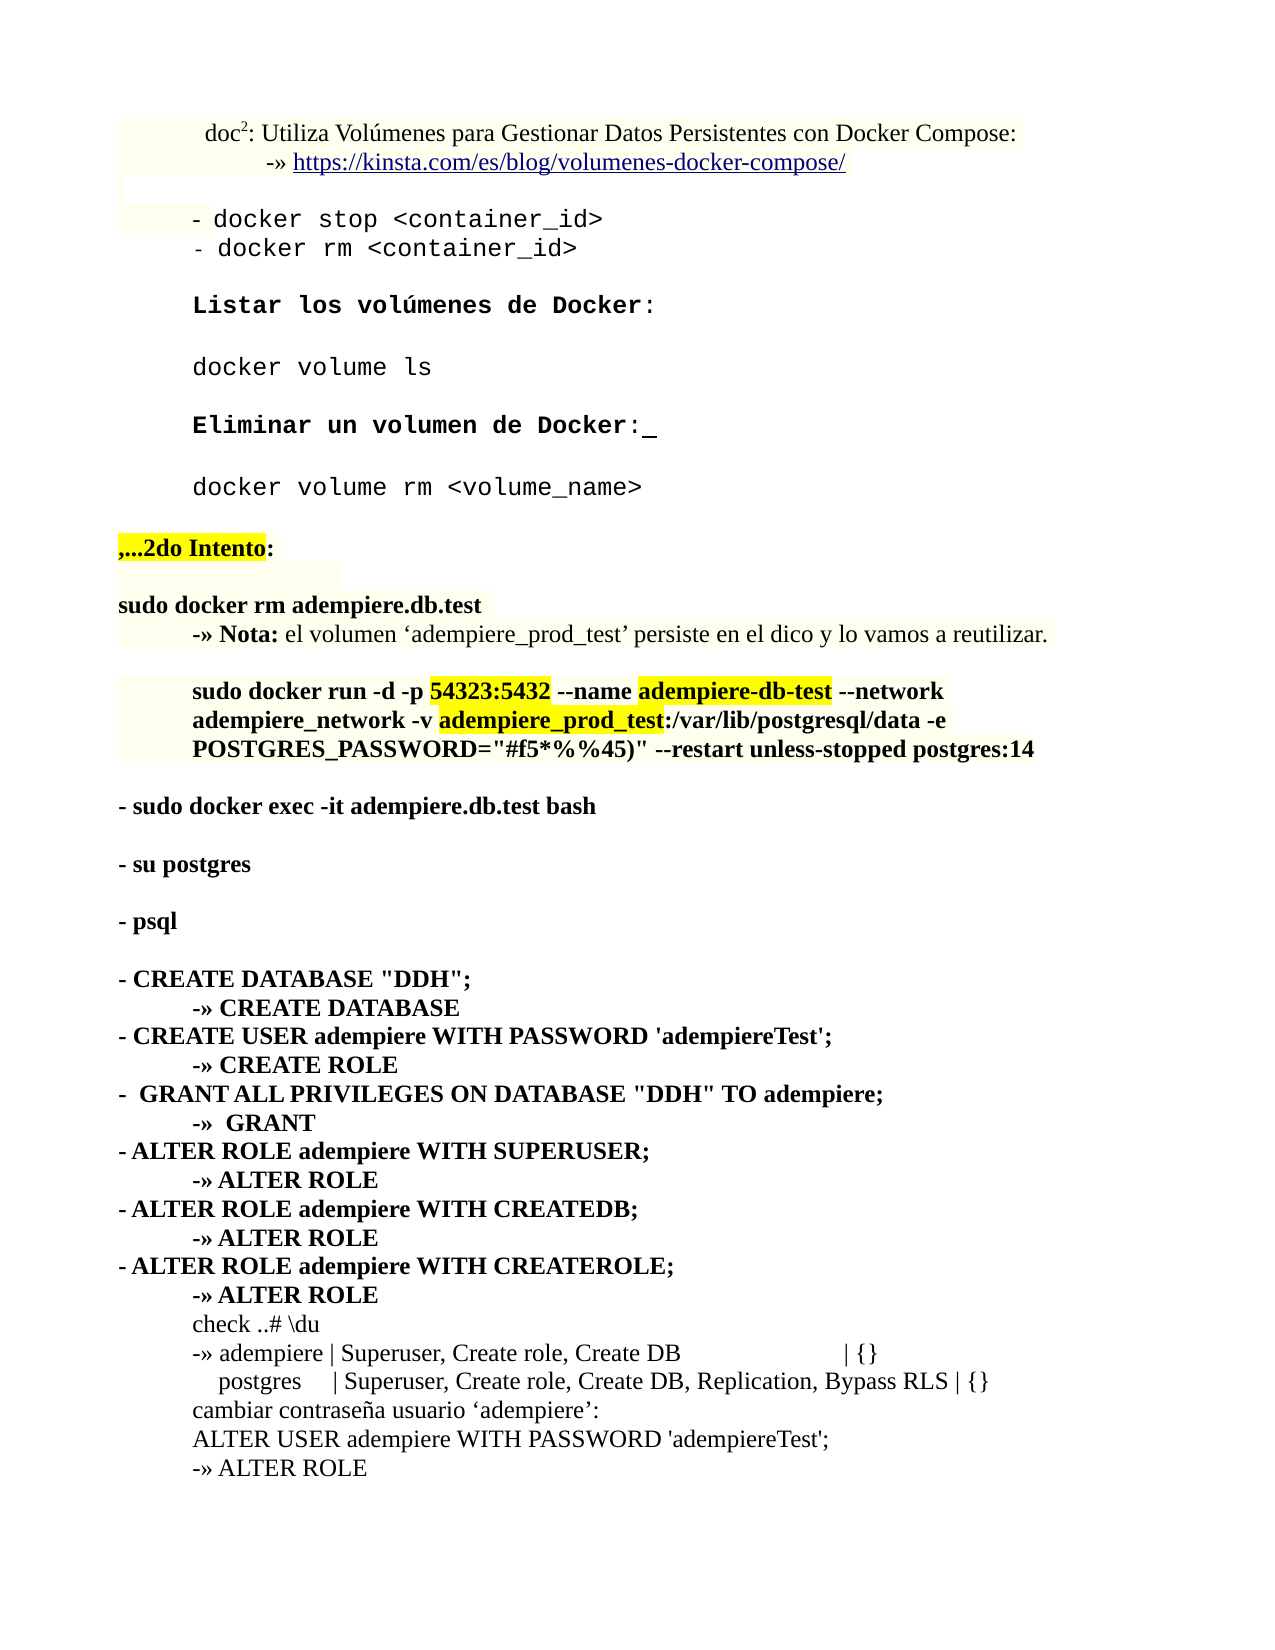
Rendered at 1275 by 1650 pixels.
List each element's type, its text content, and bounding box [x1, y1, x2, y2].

text Eliminar un volumen de Docker: [118, 413, 1157, 441]
text -» ALTER ROLE [118, 1280, 1157, 1309]
text - docker stop <container_id> [118, 204, 1157, 235]
text sudo docker run -d -p 54323:5432 --name adempiere-db-test --network adempiere_network -v adempiere_prod_test:/var/lib/postgresql/data -e POSTGRES_PASSWORD="#f5*%%45)" --restart unless-stopped postgres:14 [118, 676, 1157, 763]
text -» https://kinsta.com/es/blog/volumenes-docker-compose/ [118, 147, 1157, 176]
text - ALTER ROLE adempiere WITH SUPERUSER; [118, 1136, 1157, 1165]
text - docker rm <container_id> [118, 235, 1157, 263]
text docker volume ls [118, 355, 1157, 383]
text -» CREATE ROLE [118, 1050, 1157, 1079]
text sudo docker rm adempiere.db.test [118, 590, 1157, 619]
text ,...2do Intento: [118, 533, 1157, 561]
text Listar los volúmenes de Docker: [118, 293, 1157, 321]
text -» ALTER ROLE [118, 1165, 1157, 1194]
text -» CREATE DATABASE [118, 993, 1157, 1021]
text -» Nota: el volumen ‘adempiere_prod_test’ persiste en el dico y lo vamos a reutilizar. [118, 619, 1157, 648]
text - psql [118, 906, 1157, 935]
text - ALTER ROLE adempiere WITH CREATEDB; [118, 1194, 1157, 1223]
text -» ALTER ROLE [118, 1223, 1157, 1251]
text -» ALTER ROLE [118, 1453, 1157, 1481]
text postgres | Superuser, Create role, Create DB, Replication, Bypass RLS | {} [118, 1366, 1157, 1395]
text -» adempiere | Superuser, Create role, Create DB | {} [118, 1338, 1157, 1366]
text docker volume rm <volume_name> [118, 475, 1157, 503]
text check ..# \du [118, 1309, 1157, 1338]
text - ALTER ROLE adempiere WITH CREATEROLE; [118, 1251, 1157, 1280]
text ALTER USER adempiere WITH PASSWORD 'adempiereTest'; [118, 1424, 1157, 1453]
text - CREATE DATABASE "DDH"; [118, 964, 1157, 993]
text - sudo docker exec -it adempiere.db.test bash [118, 791, 1157, 820]
text - CREATE USER adempiere WITH PASSWORD 'adempiereTest'; [118, 1021, 1157, 1050]
text cambiar contraseña usuario ‘adempiere’: [118, 1395, 1157, 1424]
text -» GRANT [118, 1108, 1157, 1136]
text - su postgres [118, 849, 1157, 878]
text - GRANT ALL PRIVILEGES ON DATABASE "DDH" TO adempiere; [118, 1079, 1157, 1108]
text doc2: Utiliza Volúmenes para Gestionar Datos Persistentes con Docker Compose: [118, 118, 1157, 147]
